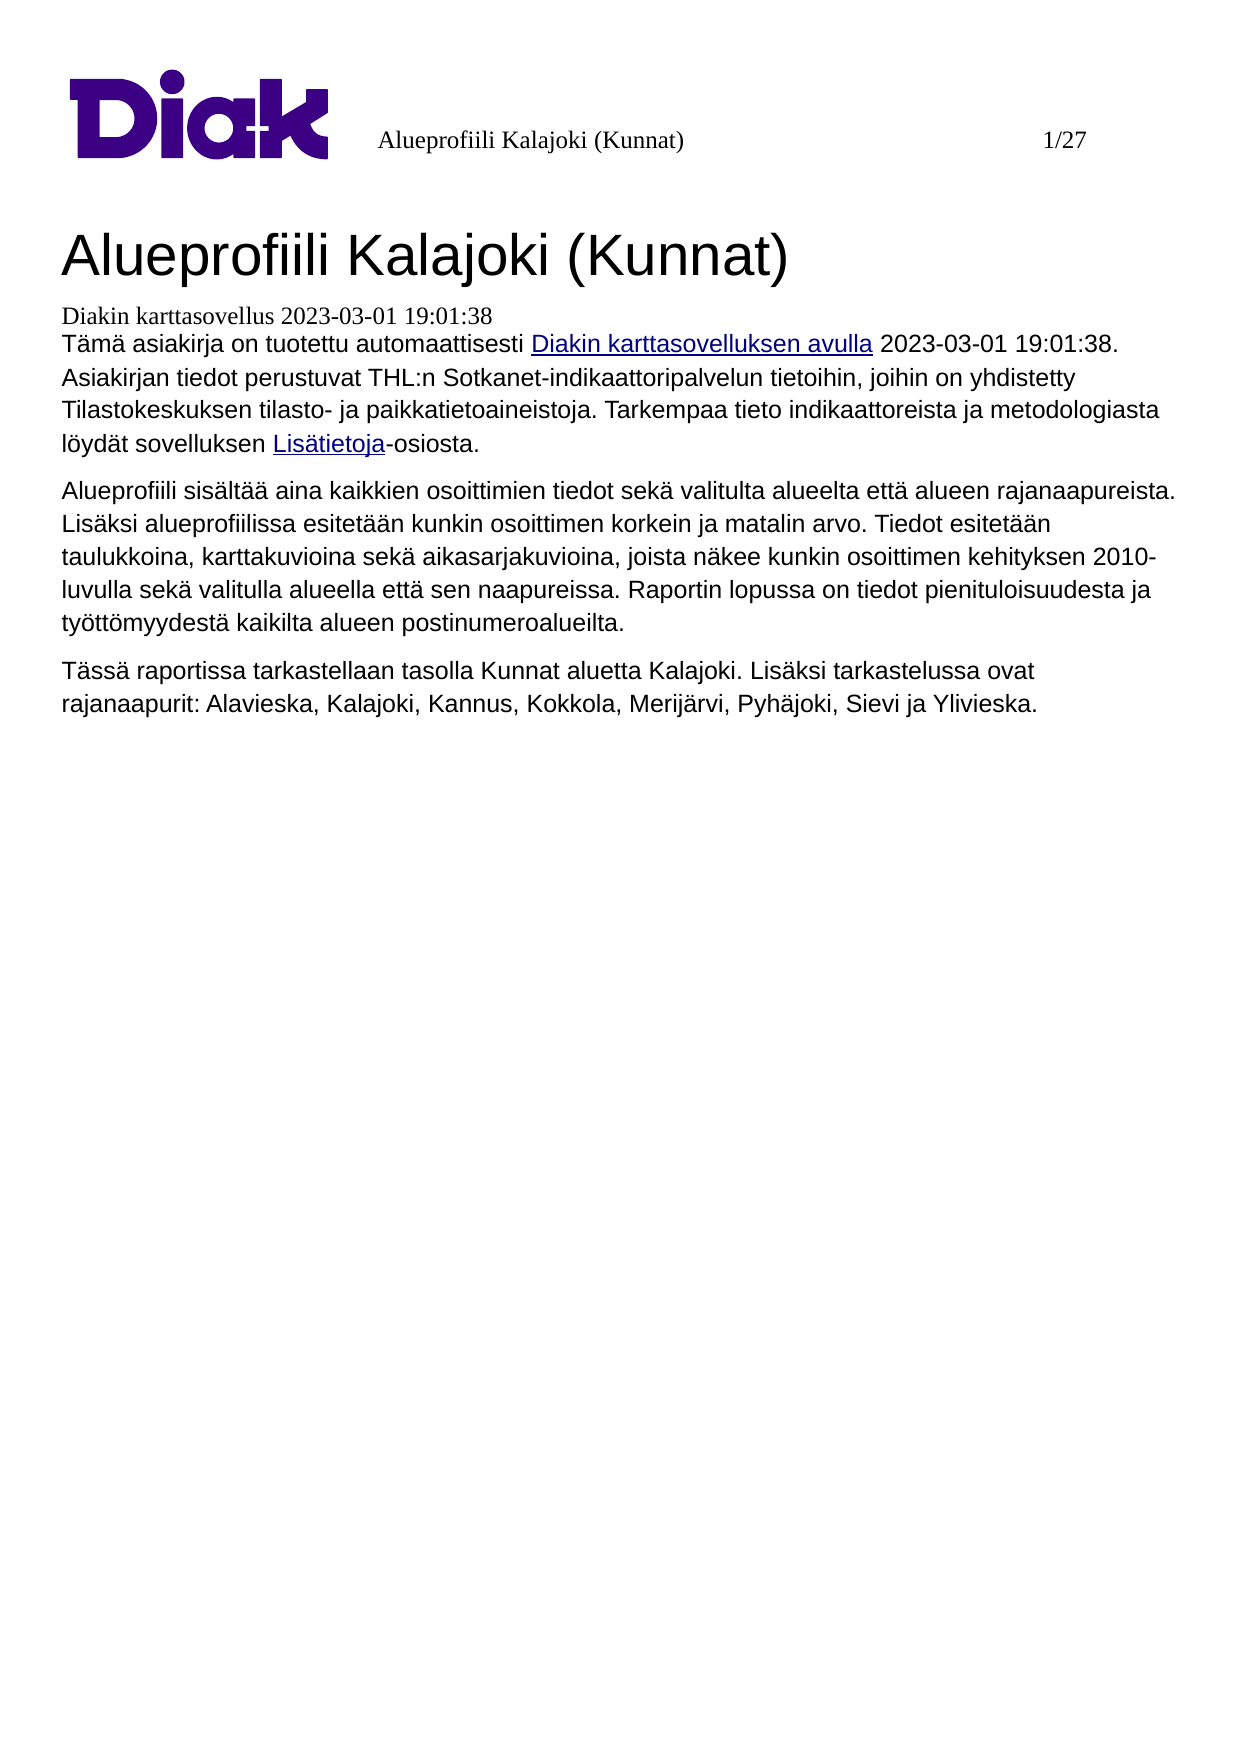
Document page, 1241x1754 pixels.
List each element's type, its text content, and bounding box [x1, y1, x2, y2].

text Diakin karttasovellus 2023-03-01 19:01:38 [61, 301, 1179, 329]
text Alueprofiili sisältää aina kaikkien osoittimien tiedot sekä valitulta alueelta että alueen rajanaapureista. Lisäksi alueprofiilissa esitetään kunkin osoittimen korkein ja matalin arvo. Tiedot esitetään taulukkoina, karttakuvioina sekä aikasarjakuvioina, joista näkee kunkin osoittimen kehityksen 2010-luvulla sekä valitulla alueella että sen naapureissa. Raportin lopussa on tiedot pienituloisuudesta ja työttömyydestä kaikilta alueen postinumeroalueilta. [61, 476, 1179, 637]
title Alueprofiili Kalajoki (Kunnat) [61, 221, 1179, 288]
text Tämä asiakirja on tuotettu automaattisesti Diakin karttasovelluksen avulla 2023-03-01 19:01:38. Asiakirjan tiedot perustuvat THL:n Sotkanet-indikaattoripalvelun tietoihin, joihin on yhdistetty Tilastokeskuksen tilasto- ja paikkatietoaineistoja. Tarkempaa tieto indikaattoreista ja metodologiasta löydät sovelluksen Lisätietoja-osiosta. [61, 329, 1179, 457]
text Tässä raportissa tarkastellaan tasolla Kunnat aluetta Kalajoki. Lisäksi tarkastelussa ovat rajanaapurit: Alavieska, Kalajoki, Kannus, Kokkola, Merijärvi, Pyhäjoki, Sievi ja Ylivieska. [61, 656, 1179, 718]
